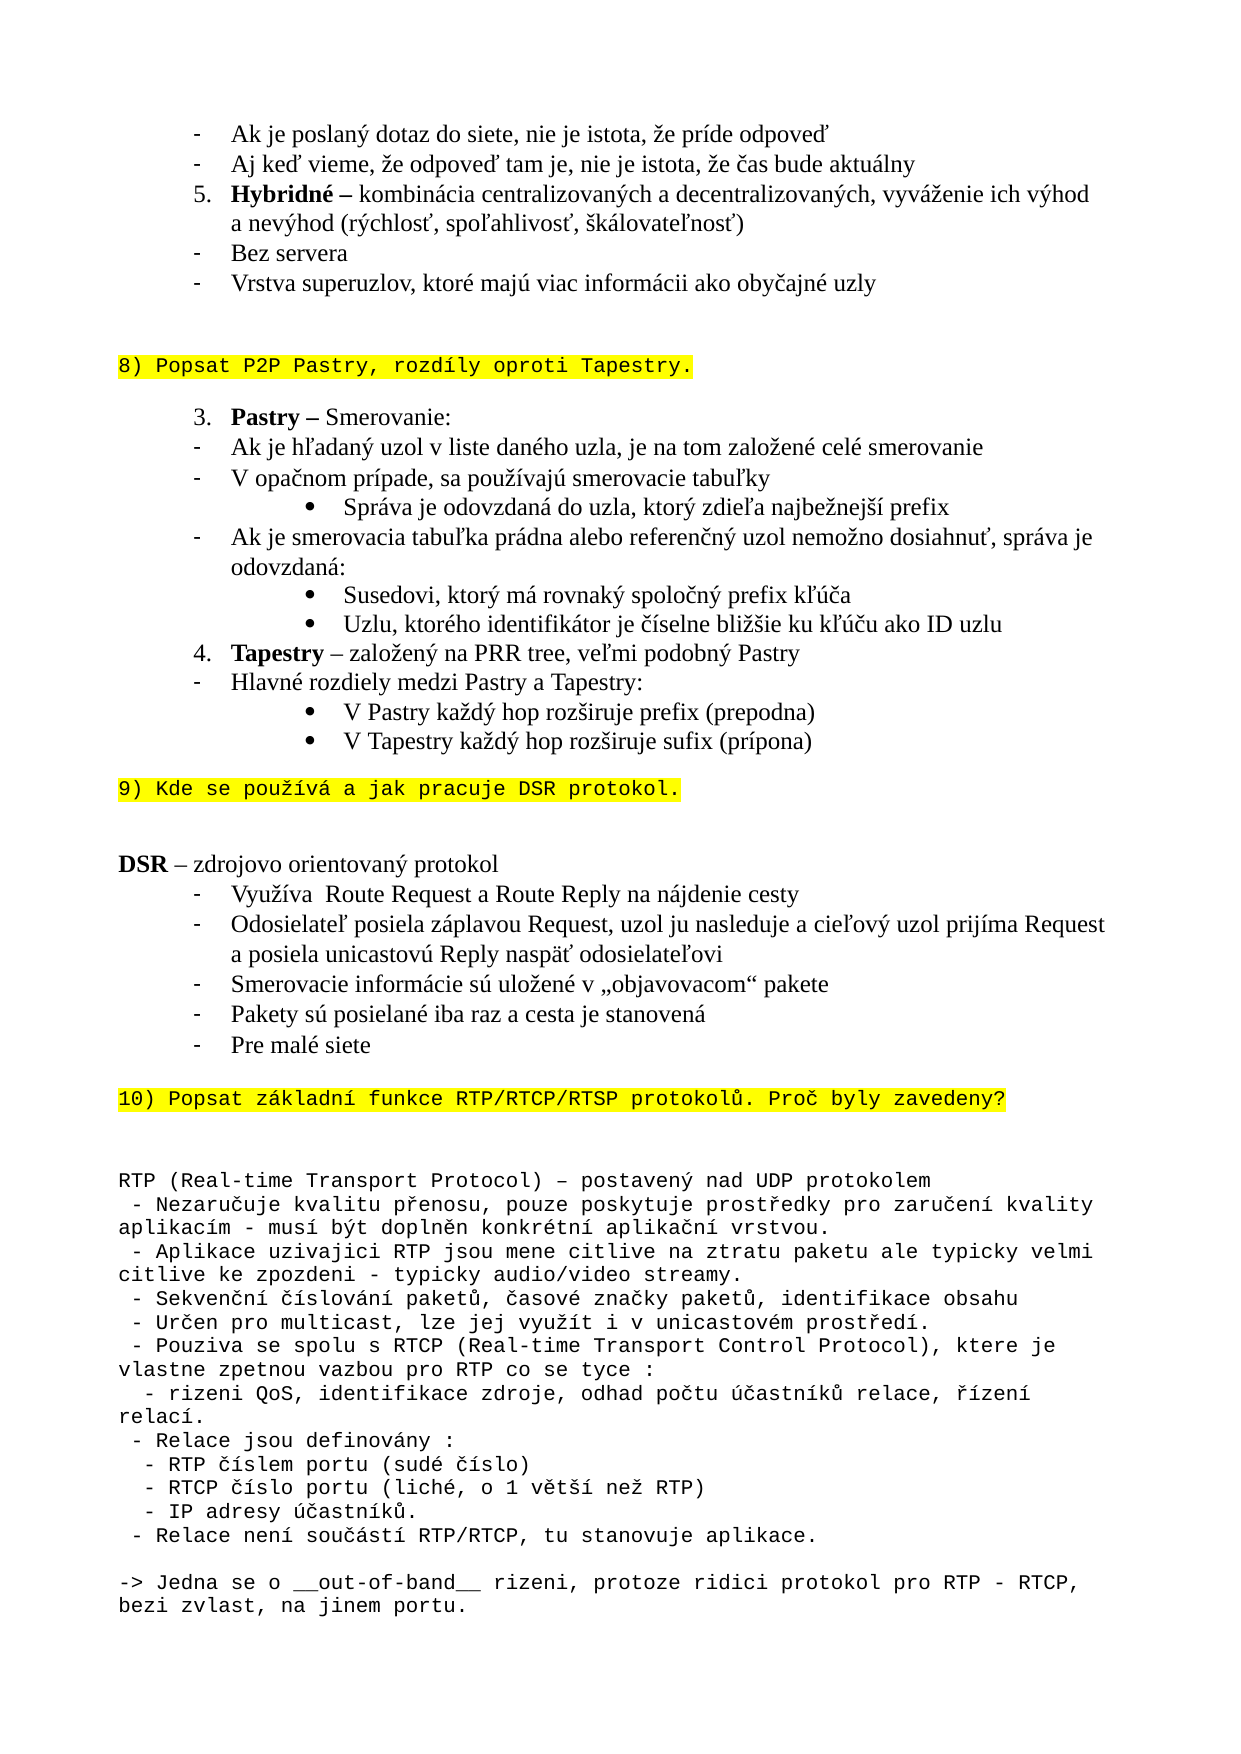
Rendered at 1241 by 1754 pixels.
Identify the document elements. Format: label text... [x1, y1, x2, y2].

text - Aplikace uzivajici RTP jsou mene citlive na ztratu paketu ale typicky velmi citlive ke zpozdeni - typicky audio/video streamy. [118, 1241, 1122, 1288]
list Uzlu, ktorého identifikátor je číselne bližšie ku kľúču ako ID uzlu [306, 609, 1122, 638]
list Hlavné rozdiely medzi Pastry a Tapestry: [193, 667, 1122, 697]
text 10) Popsat základní funkce RTP/RTCP/RTSP protokolů. Proč byly zavedeny? [118, 1088, 1122, 1112]
list Pakety sú posielané iba raz a cesta je stanovená [193, 998, 1122, 1029]
list Pre malé siete [193, 1029, 1122, 1059]
list Využíva Route Request a Route Reply na nájdenie cesty [193, 878, 1122, 908]
text - Relace není součástí RTP/RTCP, tu stanovuje aplikace. [118, 1524, 1122, 1548]
text - Nezaručuje kvalitu přenosu, pouze poskytuje prostředky pro zaručení kvality aplikacím - musí být doplněn konkrétní aplikační vrstvou. [118, 1193, 1122, 1241]
list Bez servera [193, 237, 1122, 267]
list Ak je smerovacia tabuľka prádna alebo referenčný uzol nemožno dosiahnuť, správa je odovzdaná: [193, 521, 1122, 580]
text - RTCP číslo portu (liché, o 1 větší než RTP) [118, 1477, 1122, 1501]
list Ak je poslaný dotaz do siete, nie je istota, že príde odpoveď [193, 118, 1122, 149]
text - Relace jsou definovány : [118, 1430, 1122, 1454]
text -> Jedna se o __out-of-band__ rizeni, protoze ridici protokol pro RTP - RTCP, bezi zvlast, na jinem portu. [118, 1572, 1122, 1619]
text RTP (Real-time Transport Protocol) – postavený nad UDP protokolem [118, 1170, 1122, 1193]
text - Sekvenční číslování paketů, časové značky paketů, identifikace obsahu [118, 1288, 1122, 1312]
text - rizeni QoS, identifikace zdroje, odhad počtu účastníků relace, řízení relací. [118, 1383, 1122, 1430]
list V Tapestry každý hop rozširuje sufix (prípona) [306, 726, 1122, 754]
list Susedovi, ktorý má rovnaký spoločný prefix kľúča [306, 580, 1122, 609]
list Aj keď vieme, že odpoveď tam je, nie je istota, že čas bude aktuálny [193, 149, 1122, 179]
list V Pastry každý hop rozširuje prefix (prepodna) [306, 697, 1122, 726]
text 9) Kde se používá a jak pracuje DSR protokol. [118, 778, 1122, 802]
list Hybridné – kombinácia centralizovaných a decentralizovaných, vyváženie ich výhod a nevýhod (rýchlosť, spoľahlivosť, škálovateľnosť) [193, 179, 1122, 237]
list Tapestry – založený na PRR tree, veľmi podobný Pastry [193, 638, 1122, 667]
list Vrstva superuzlov, ktoré majú viac informácii ako obyčajné uzly [193, 267, 1122, 298]
text - Pouziva se spolu s RTCP (Real-time Transport Control Protocol), ktere je vlastne zpetnou vazbou pro RTP co se tyce : [118, 1335, 1122, 1383]
list V opačnom prípade, sa používajú smerovacie tabuľky [193, 462, 1122, 492]
text 8) Popsat P2P Pastry, rozdíly oproti Tapestry. [118, 355, 1122, 379]
text - IP adresy účastníků. [118, 1501, 1122, 1524]
list Správa je odovzdaná do uzla, ktorý zdieľa najbežnejší prefix [306, 492, 1122, 521]
list Pastry – Smerovanie: [193, 402, 1122, 431]
text DSR – zdrojovo orientovaný protokol [118, 849, 1122, 878]
list Smerovacie informácie sú uložené v „objavovacom“ pakete [193, 968, 1122, 998]
list Ak je hľadaný uzol v liste daného uzla, je na tom založené celé smerovanie [193, 431, 1122, 462]
text - RTP číslem portu (sudé číslo) [118, 1454, 1122, 1477]
text - Určen pro multicast, lze jej využít i v unicastovém prostředí. [118, 1312, 1122, 1335]
list Odosielateľ posiela záplavou Request, uzol ju nasleduje a cieľový uzol prijíma Request a posiela unicastovú Reply naspäť odosielateľovi [193, 908, 1122, 968]
